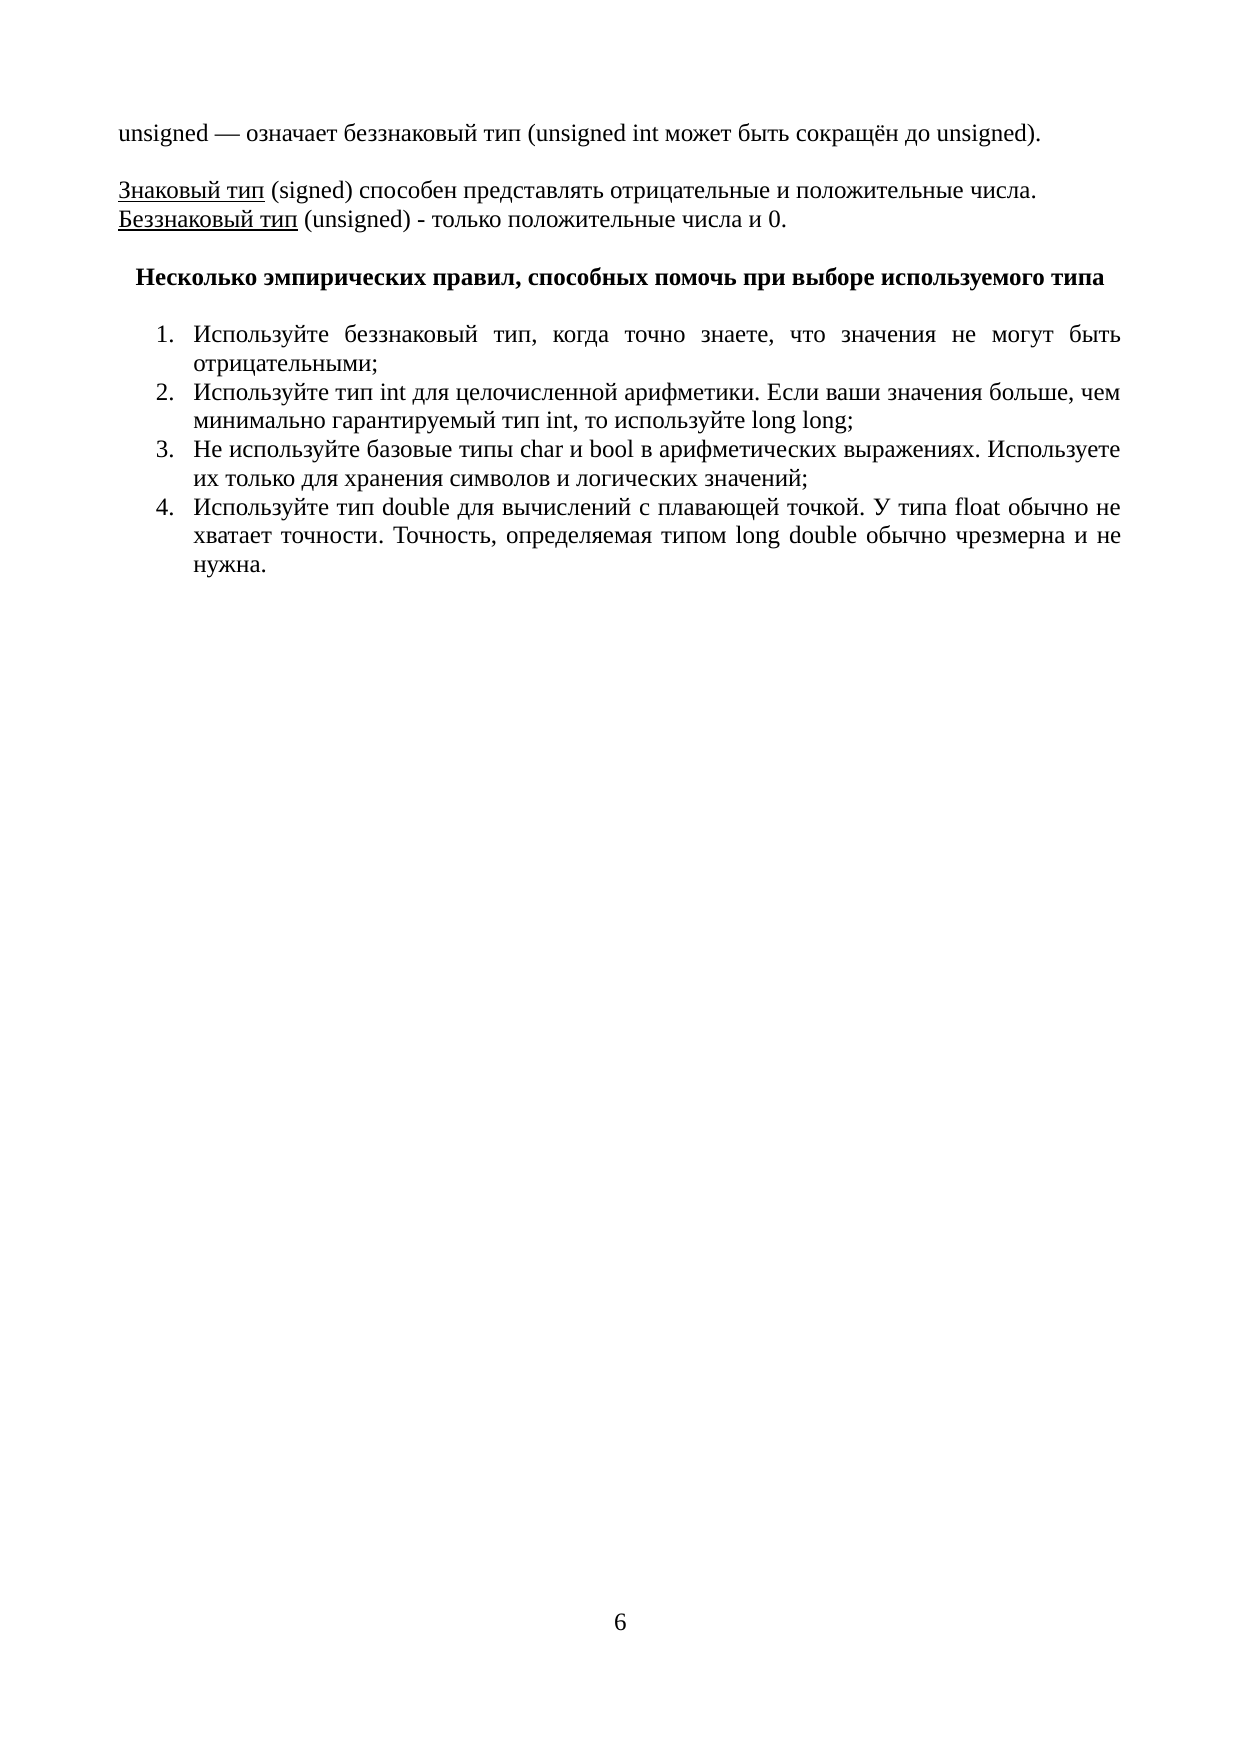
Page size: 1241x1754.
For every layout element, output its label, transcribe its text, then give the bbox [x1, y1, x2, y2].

text Знаковый тип (signed) способен представлять отрицательные и положительные числа. [118, 176, 1122, 204]
list Используйте беззнаковый тип, когда точно знаете, что значения не могут быть отрицательными; [156, 319, 1122, 377]
text Беззнаковый тип (unsigned) - только положительные числа и 0. [118, 204, 1122, 233]
list Используйте тип int для целочисленной арифметики. Если ваши значения больше, чем минимально гарантируемый тип int, то используйте long long; [156, 377, 1122, 434]
text Несколько эмпирических правил, способных помочь при выборе используемого типа [118, 262, 1122, 291]
text unsigned — означает беззнаковый тип (unsigned int может быть сокращён до unsigned). [118, 118, 1122, 147]
list Используйте тип double для вычислений с плавающей точкой. У типа float обычно не хватает точности. Точность, определяемая типом long double обычно чрезмерна и не нужна. [156, 492, 1122, 578]
list Не используйте базовые типы char и bool в арифметических выражениях. Используете их только для хранения символов и логических значений; [156, 434, 1122, 492]
